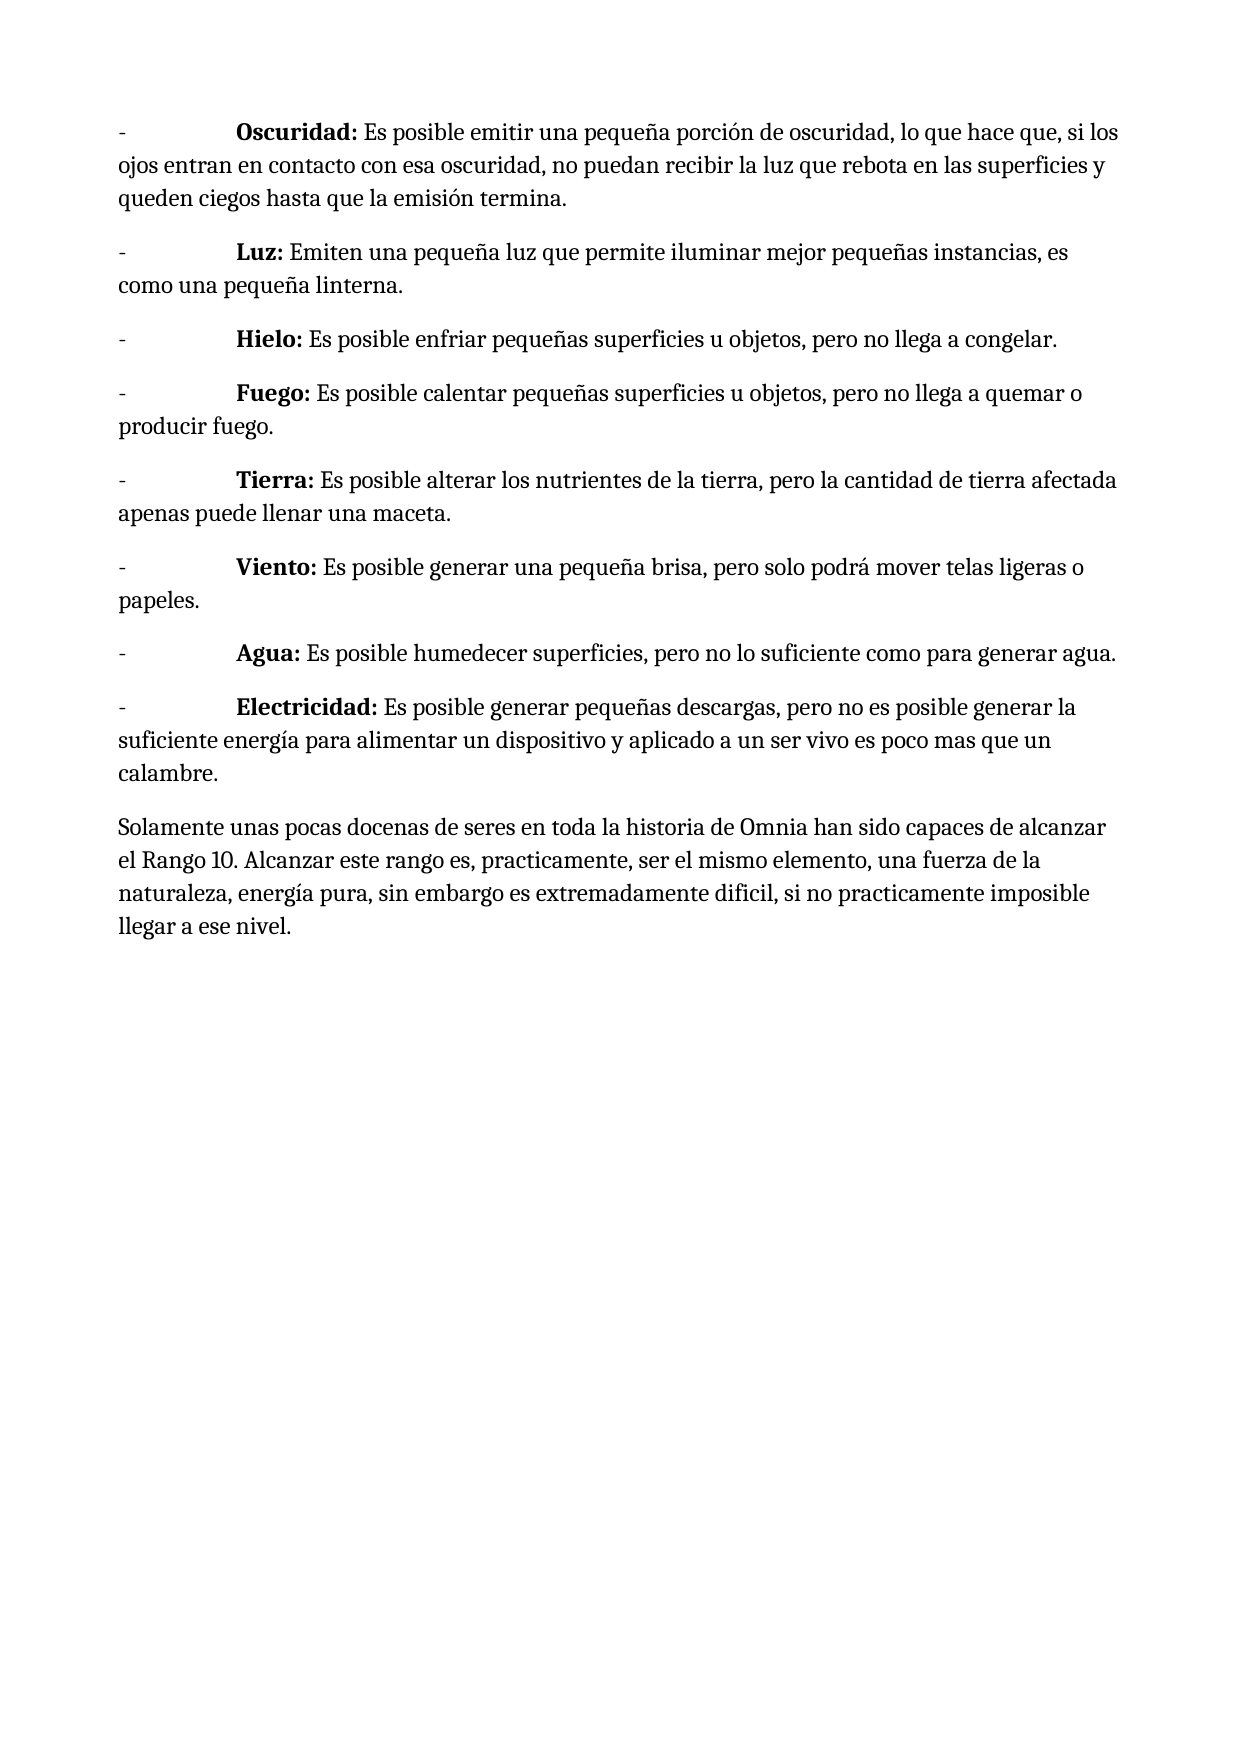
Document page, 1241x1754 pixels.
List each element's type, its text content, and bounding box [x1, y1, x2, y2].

text - Hielo: Es posible enfriar pequeñas superficies u objetos, pero no llega a congelar. [118, 325, 1122, 354]
text - Oscuridad: Es posible emitir una pequeña porción de oscuridad, lo que hace que, si los ojos entran en contacto con esa oscuridad, no puedan recibir la luz que rebota en las superficies y queden ciegos hasta que la emisión termina. [118, 118, 1122, 213]
text - Fuego: Es posible calentar pequeñas superficies u objetos, pero no llega a quemar o producir fuego. [118, 379, 1122, 441]
text - Luz: Emiten una pequeña luz que permite iluminar mejor pequeñas instancias, es como una pequeña linterna. [118, 238, 1122, 300]
text - Tierra: Es posible alterar los nutrientes de la tierra, pero la cantidad de tierra afectada apenas puede llenar una maceta. [118, 466, 1122, 527]
text - Electricidad: Es posible generar pequeñas descargas, pero no es posible generar la suficiente energía para alimentar un dispositivo y aplicado a un ser vivo es poco mas que un calambre. [118, 693, 1122, 788]
text - Viento: Es posible generar una pequeña brisa, pero solo podrá mover telas ligeras o papeles. [118, 552, 1122, 614]
text Solamente unas pocas docenas de seres en toda la historia de Omnia han sido capaces de alcanzar el Rango 10. Alcanzar este rango es, practicamente, ser el mismo elemento, una fuerza de la naturaleza, energía pura, sin embargo es extremadamente dificil, si no practicamente imposible llegar a ese nivel. [118, 813, 1122, 941]
text - Agua: Es posible humedecer superficies, pero no lo suficiente como para generar agua. [118, 639, 1122, 668]
